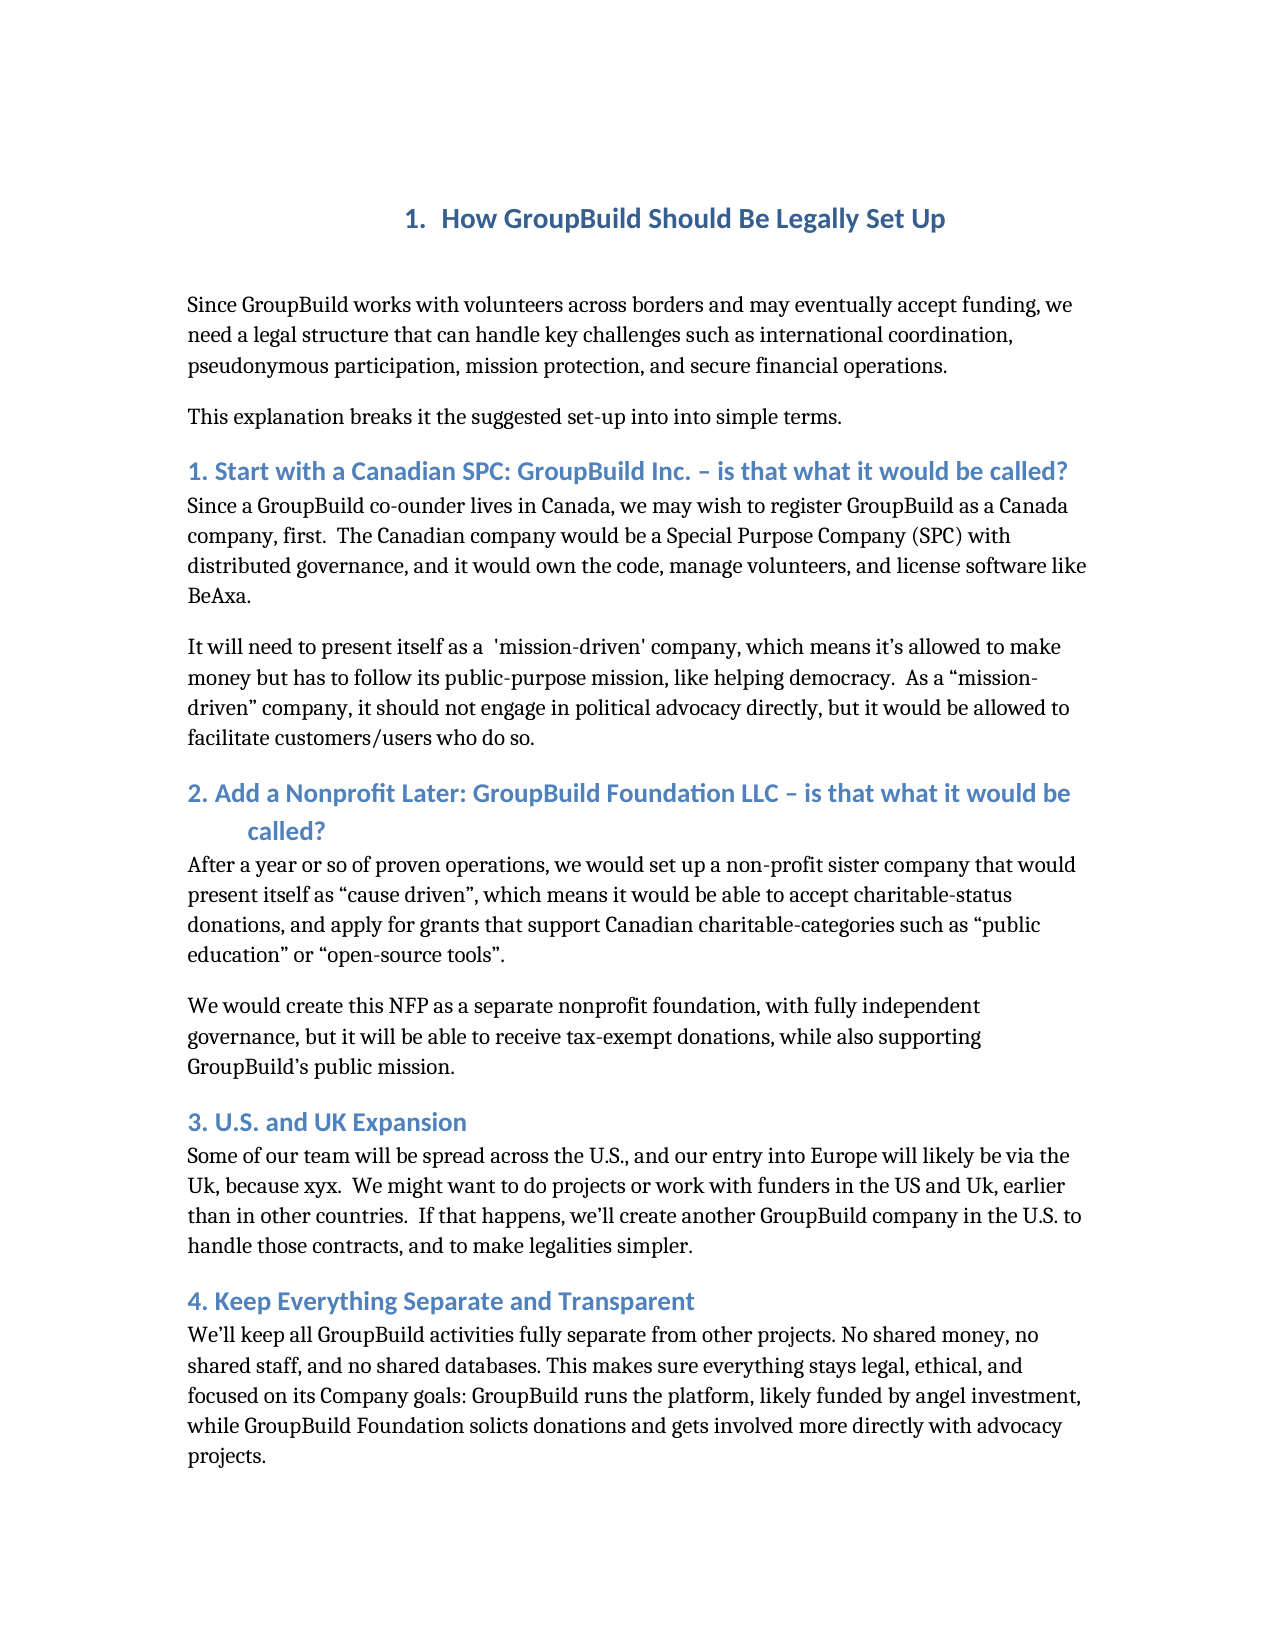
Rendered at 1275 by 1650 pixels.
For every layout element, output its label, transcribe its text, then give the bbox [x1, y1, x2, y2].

text We would create this NFP as a separate nonprofit foundation, with fully independent governance, but it will be able to receive tax-exempt donations, while also supporting GroupBuild’s public mission. [187, 993, 1087, 1080]
text We’ll keep all GroupBuild activities fully separate from other projects. No shared money, no shared staff, and no shared databases. This makes sure everything stays legal, ethical, and focused on its Company goals: GroupBuild runs the platform, likely funded by angel investment, while GroupBuild Foundation solicts donations and gets involved more directly with advocacy projects. [187, 1322, 1087, 1469]
subtitle 4. Keep Everything Separate and Transparent [187, 1284, 1087, 1317]
subtitle 2. Add a Nonprofit Later: GroupBuild Foundation LLC – is that what it would be called? [187, 776, 1087, 847]
text Some of our team will be spread across the U.S., and our entry into Europe will likely be via the Uk, because xyx. We might want to do projects or work with funders in the US and Uk, earlier than in other countries. If that happens, we’ll create another GroupBuild company in the U.S. to handle those contracts, and to make legalities simpler. [187, 1143, 1087, 1259]
subtitle How GroupBuild Should Be Legally Set Up [262, 200, 1087, 236]
text Since a GroupBuild co-ounder lives in Canada, we may wish to register GroupBuild as a Canada company, first. The Canadian company would be a Special Purpose Company (SPC) with distributed governance, and it would own the code, manage volunteers, and license software like BeAxa. [187, 492, 1087, 609]
text It will need to present itself as a 'mission-driven' company, which means it’s allowed to make money but has to follow its public-purpose mission, like helping democracy. As a “mission-driven” company, it should not engage in political advocacy directly, but it would be allowed to facilitate customers/users who do so. [187, 634, 1087, 751]
subtitle 1. Start with a Canadian SPC: GroupBuild Inc. – is that what it would be called? [187, 454, 1087, 487]
text After a year or so of proven operations, we would set up a non-profit sister company that would present itself as “cause driven”, which means it would be able to accept charitable-status donations, and apply for grants that support Canadian charitable-categories such as “public education” or “open-source tools”. [187, 852, 1087, 968]
text This explanation breaks it the suggested set-up into into simple terms. [187, 403, 1087, 430]
text Since GroupBuild works with volunteers across borders and may eventually accept funding, we need a legal structure that can handle key challenges such as international coordination, pseudonymous participation, mission protection, and secure financial operations. [187, 292, 1087, 379]
subtitle 3. U.S. and UK Expansion [187, 1105, 1087, 1138]
